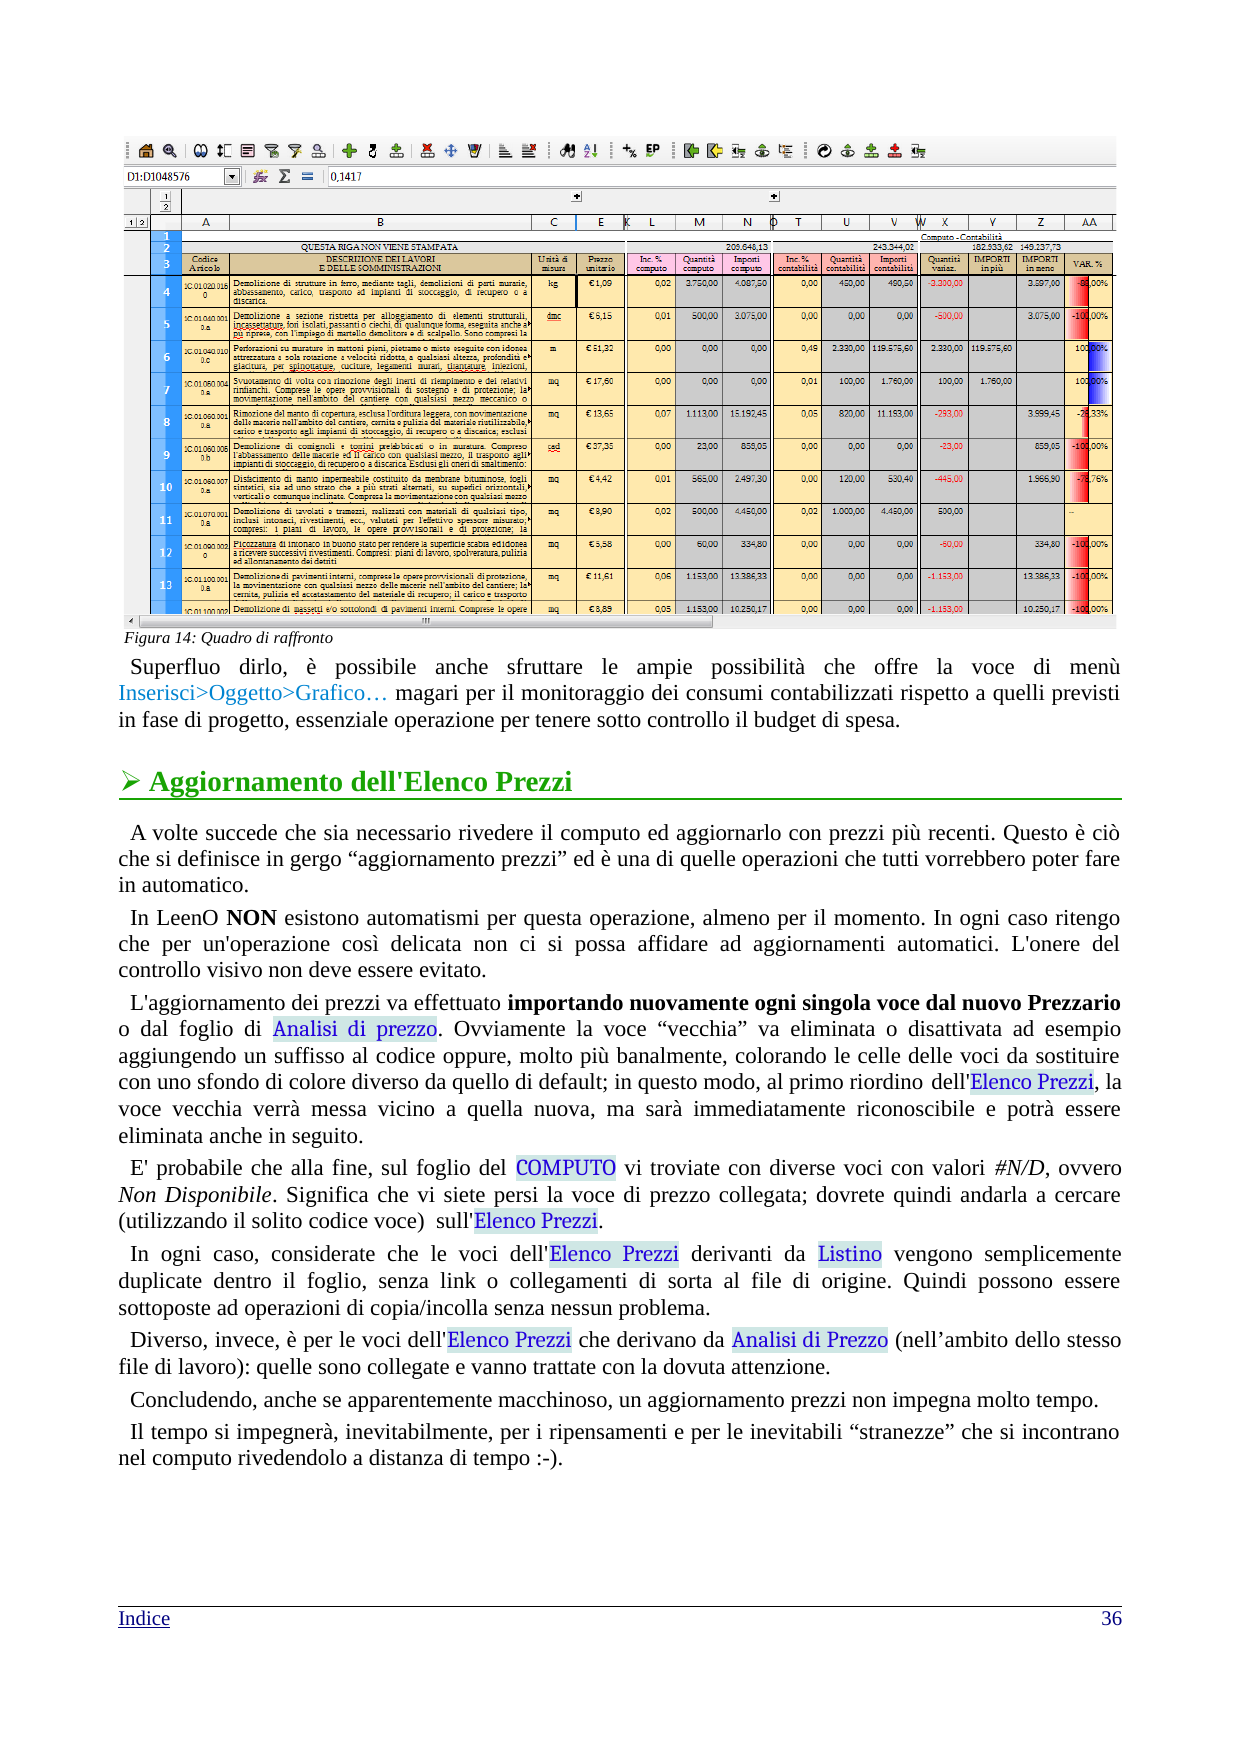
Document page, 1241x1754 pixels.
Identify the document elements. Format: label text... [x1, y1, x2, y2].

text A volte succede che sia necessario rivedere il computo ed aggiornarlo con prezzi più recenti. Questo è ciò che si definisce in gergo “aggiornamento prezzi” ed è una di quelle operazioni che tutti vorrebbero poter fare in automatico. [118, 818, 1122, 898]
text E' probabile che alla fine, sul foglio del COMPUTO vi troviate con diverse voci con valori #N/D, ovvero Non Disponibile. Significa che vi siete persi la voce di prezzo collegata; dovrete quindi andarla a cercare (utilizzando il solito codice voce) sull'Elenco Prezzi. [118, 1154, 1122, 1234]
text Il tempo si impegnerà, inevitabilmente, per i ripensamenti e per le inevitabili “stranezze” che si incontrano nel computo rivedendolo a distanza di tempo :-). [118, 1418, 1122, 1471]
subtitle Aggiornamento dell'Elenco Prezzi [119, 764, 1122, 798]
text Diverso, invece, è per le voci dell'Elenco Prezzi che derivano da Analisi di Prezzo (nell’ambito dello stesso file di lavoro): quelle sono collegate e vanno trattate con la dovuta attenzione. [118, 1326, 1122, 1380]
text L'aggiornamento dei prezzi va effettuato importando nuovamente ogni singola voce dal nuovo Prezzario o dal foglio di Analisi di prezzo. Ovviamente la voce “vecchia” va eliminata o disattivata ad esempio aggiungendo un suffisso al codice oppure, molto più banalmente, colorando le celle delle voci da sostituire con uno sfondo di colore diverso da quello di default; in questo modo, al primo riordino dell'Elenco Prezzi, la voce vecchia verrà messa vicino a quella nuova, ma sarà immediatamente riconoscibile e potrà essere eliminata anche in seguito. [118, 988, 1122, 1148]
text Superfluo dirlo, è possibile anche sfruttare le ampie possibilità che offre la voce di menù Inserisci>Oggetto>Grafico… magari per il monitoraggio dei consumi contabilizzati rispetto a quelli previsti in fase di progetto, essenziale operazione per tenere sotto controllo il budget di spesa. [118, 653, 1122, 732]
text In ogni caso, considerate che le voci dell'Elenco Prezzi derivanti da Listino vengono semplicemente duplicate dentro il foglio, senza link o collegamenti di sorta al file di origine. Quindi possono essere sottoposte ad operazioni di copia/incolla senza nessun problema. [118, 1241, 1122, 1320]
text In LeenO NON esistono automatismi per questa operazione, almeno per il momento. In ogni caso ritengo che per un'operazione così delicata non ci si possa affidare ad aggiornamenti automatici. L'onere del controllo visivo non deve essere evitato. [118, 903, 1122, 983]
table_header [118, 118, 1122, 653]
text Concludendo, anche se apparentemente macchinoso, un aggiornamento prezzi non impegna molto tempo. [118, 1386, 1122, 1412]
